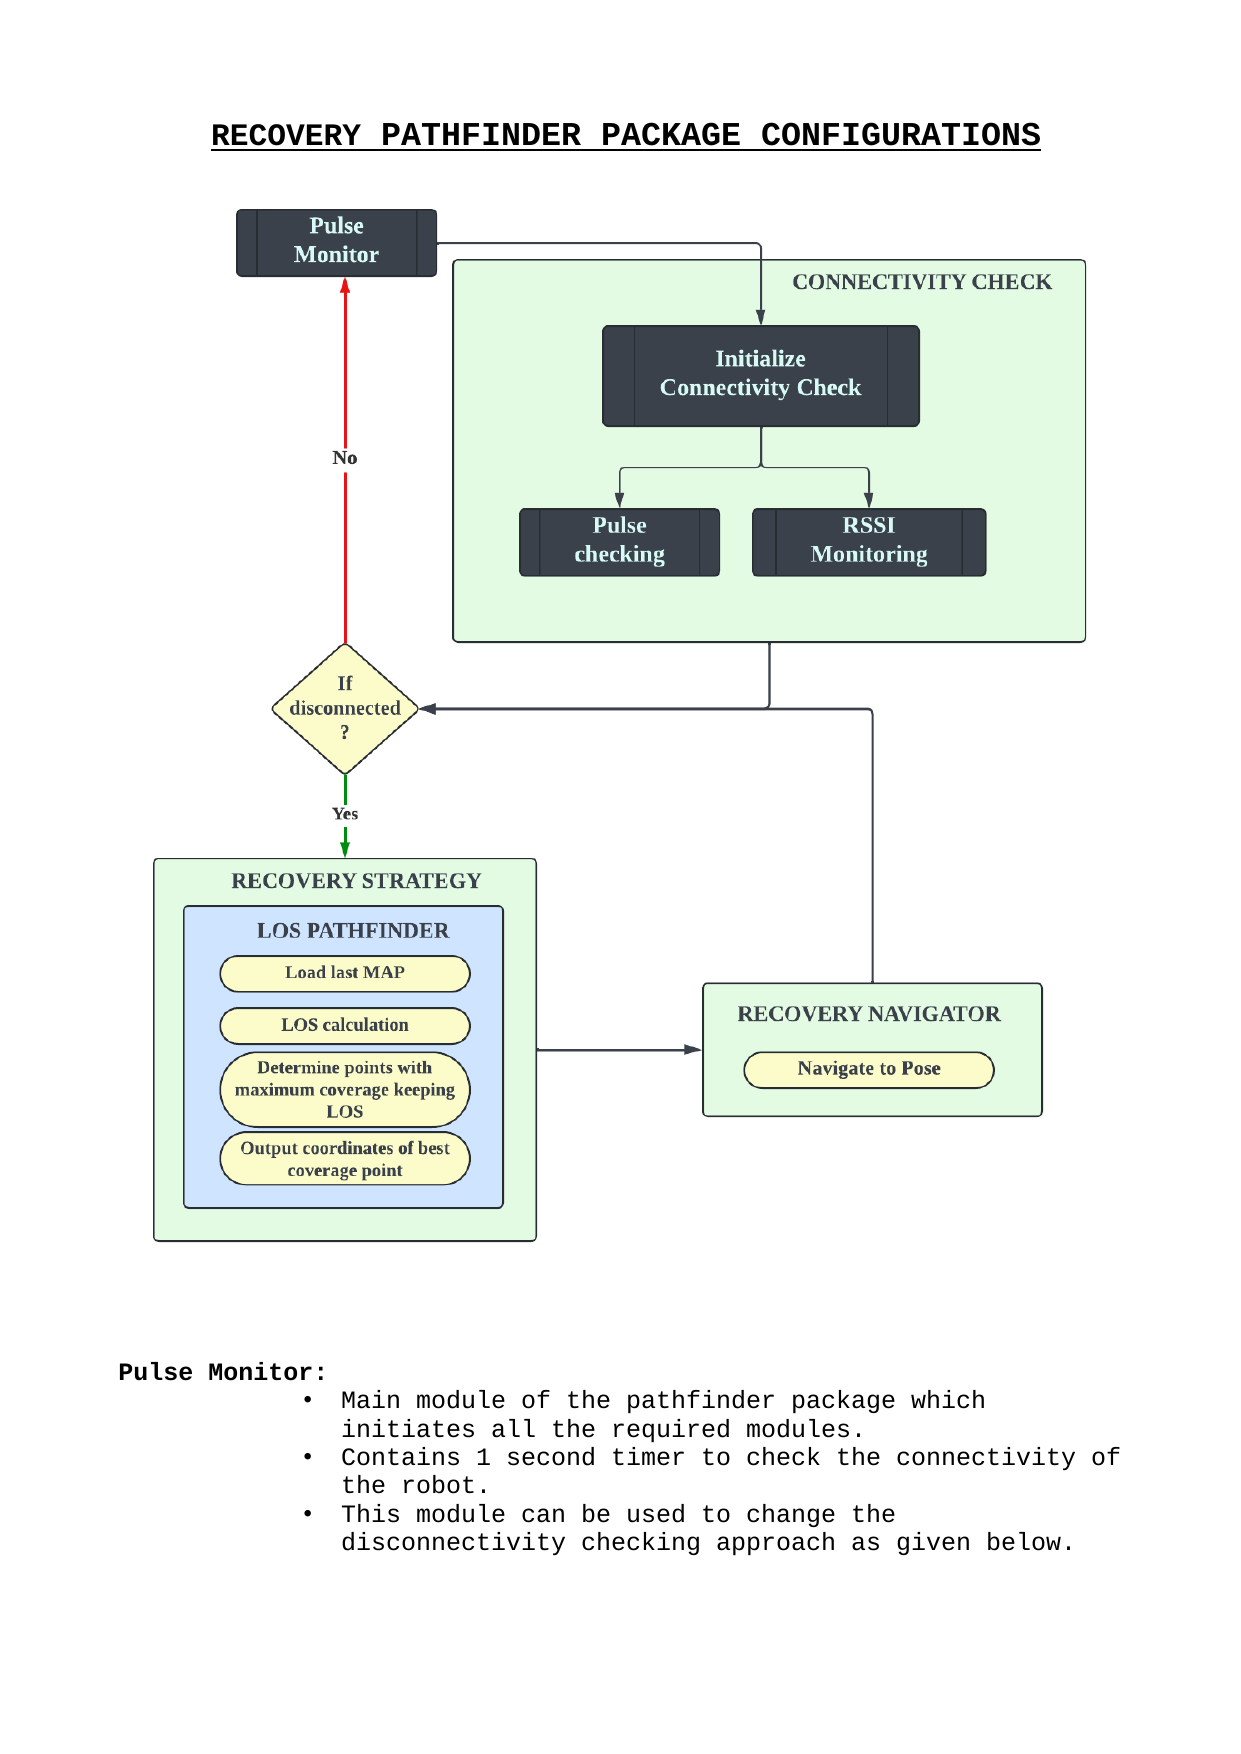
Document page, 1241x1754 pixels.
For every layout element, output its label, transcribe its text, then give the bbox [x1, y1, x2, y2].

list Contains 1 second timer to check the connectivity of the robot. [303, 1444, 1122, 1501]
list Main module of the pathfinder package which initiates all the required modules. [303, 1388, 1122, 1444]
list This module can be used to change the disconnectivity checking approach as given below. [303, 1501, 1122, 1558]
picture [120, 176, 1115, 1274]
text Pulse Monitor: [118, 1359, 1122, 1388]
text RECOVERY PATHFINDER PACKAGE CONFIGURATIONS [118, 118, 1122, 156]
